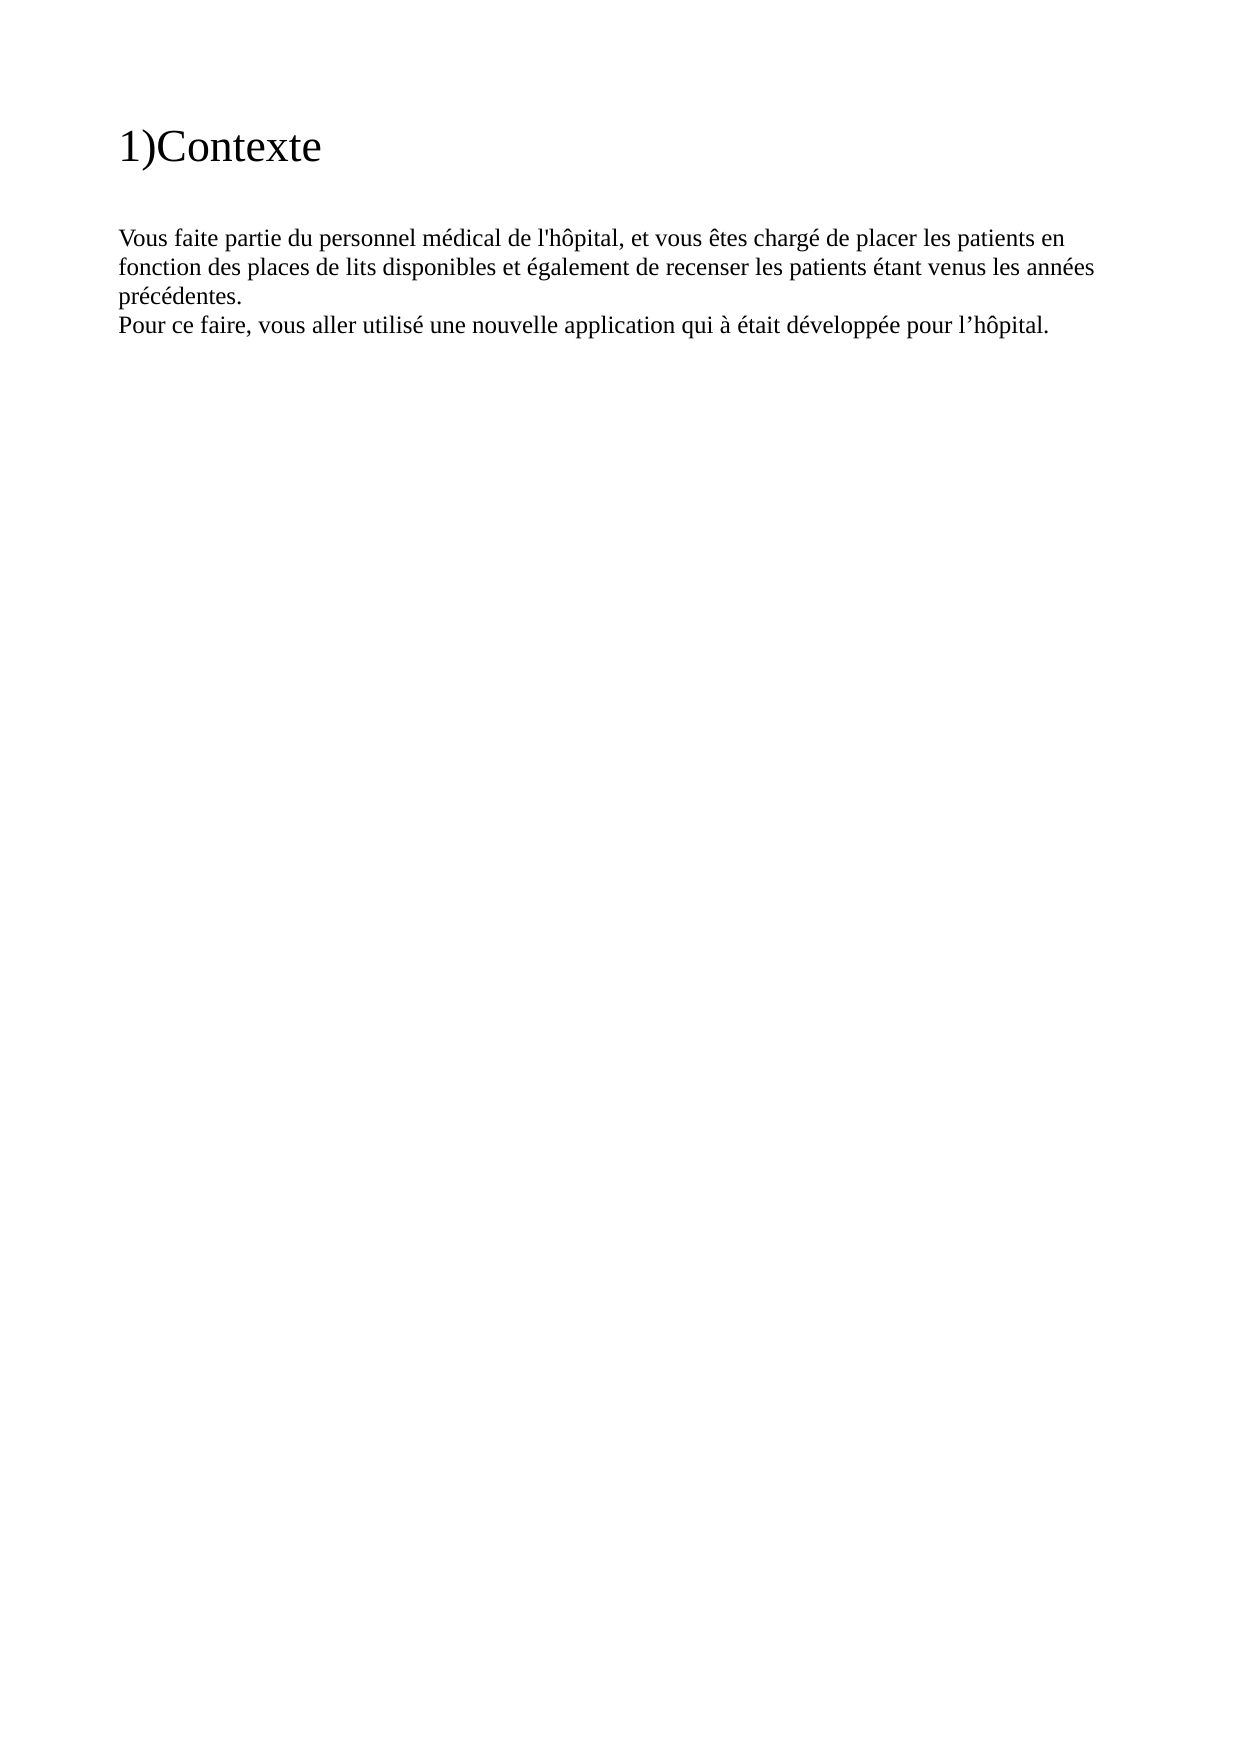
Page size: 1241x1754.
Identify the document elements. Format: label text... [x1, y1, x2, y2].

text 1)Contexte [118, 118, 1122, 171]
text Vous faite partie du personnel médical de l'hôpital, et vous êtes chargé de placer les patients en fonction des places de lits disponibles et également de recenser les patients étant venus les années précédentes. [118, 223, 1122, 310]
text Pour ce faire, vous aller utilisé une nouvelle application qui à était développée pour l’hôpital. [118, 310, 1122, 338]
